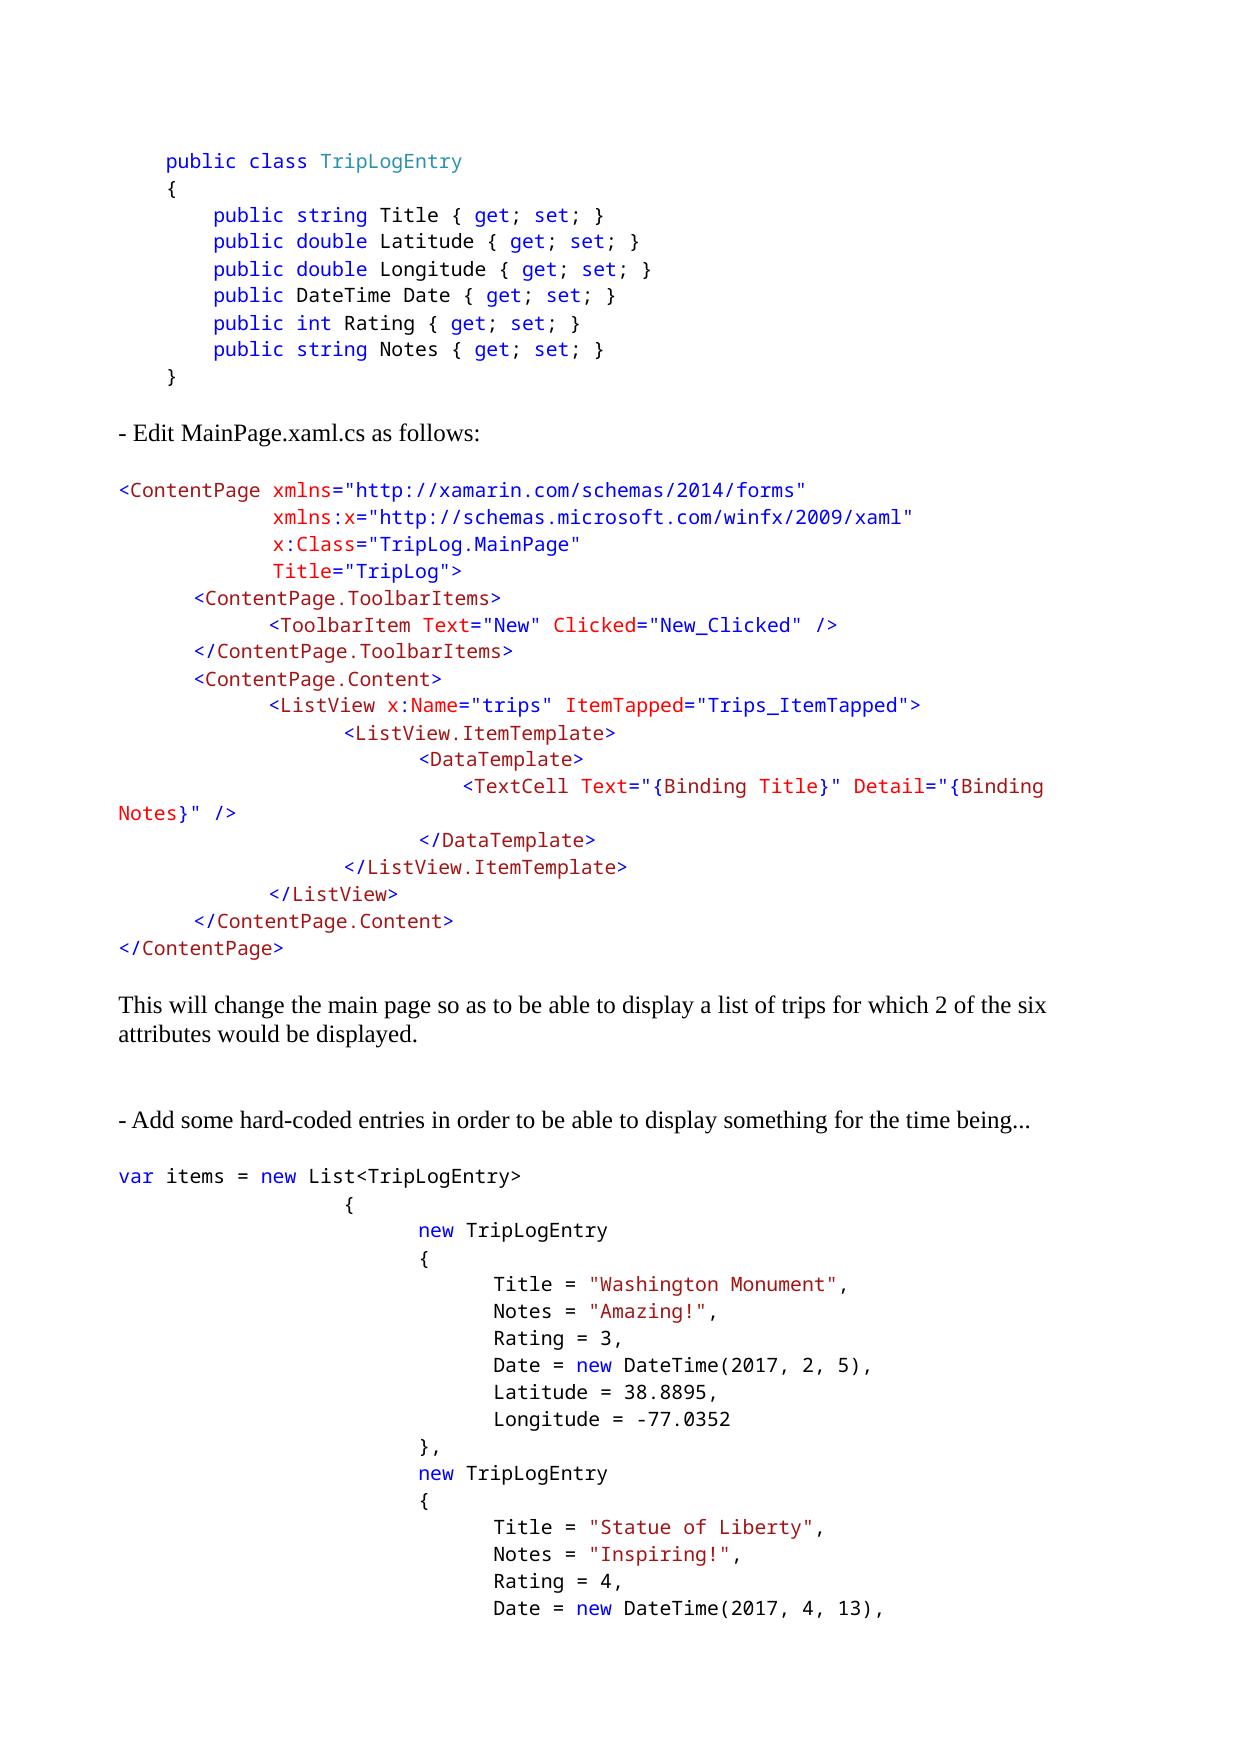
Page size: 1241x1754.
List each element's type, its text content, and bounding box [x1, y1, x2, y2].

text public class TripLogEntry [118, 147, 1122, 174]
text Notes = "Inspiring!", [118, 1541, 1122, 1567]
text { [118, 1190, 1122, 1217]
text }, [118, 1433, 1122, 1459]
text public string Notes { get; set; } [118, 336, 1122, 363]
text x:Class="TripLog.MainPage" [118, 530, 1122, 557]
text } [118, 363, 1122, 390]
text Title="TripLog"> [118, 557, 1122, 584]
text var items = new List<TripLogEntry> [118, 1163, 1122, 1190]
text </ContentPage> [118, 934, 1122, 962]
text Date = new DateTime(2017, 2, 5), [118, 1352, 1122, 1379]
text Title = "Washington Monument", [118, 1271, 1122, 1298]
text <ListView.ItemTemplate> [118, 719, 1122, 746]
text </ListView.ItemTemplate> [118, 854, 1122, 881]
text { [118, 1487, 1122, 1513]
text <TextCell Text="{Binding Title}" Detail="{Binding Notes}" /> [118, 773, 1122, 827]
text - Edit MainPage.xaml.cs as follows: [118, 418, 1122, 447]
text Notes = "Amazing!", [118, 1298, 1122, 1325]
text Rating = 4, [118, 1567, 1122, 1594]
text xmlns:x="http://schemas.microsoft.com/winfx/2009/xaml" [118, 503, 1122, 530]
text </ContentPage.ToolbarItems> [118, 638, 1122, 665]
text This will change the main page so as to be able to display a list of trips for which 2 of the six attributes would be displayed. [118, 990, 1122, 1048]
text </ListView> [118, 881, 1122, 908]
text <ContentPage.Content> [118, 665, 1122, 692]
text </DataTemplate> [118, 827, 1122, 854]
text - Add some hard-coded entries in order to be able to display something for the time being... [118, 1105, 1122, 1134]
text { [118, 1244, 1122, 1271]
text <DataTemplate> [118, 746, 1122, 773]
text public int Rating { get; set; } [118, 309, 1122, 336]
text new TripLogEntry [118, 1459, 1122, 1487]
text public double Longitude { get; set; } [118, 255, 1122, 282]
text Longitude = -77.0352 [118, 1406, 1122, 1433]
text <ContentPage xmlns="http://xamarin.com/schemas/2014/forms" [118, 476, 1122, 503]
text new TripLogEntry [118, 1217, 1122, 1244]
text <ContentPage.ToolbarItems> [118, 584, 1122, 611]
text <ListView x:Name="trips" ItemTapped="Trips_ItemTapped"> [118, 692, 1122, 719]
text public DateTime Date { get; set; } [118, 282, 1122, 309]
text Date = new DateTime(2017, 4, 13), [118, 1594, 1122, 1621]
text public double Latitude { get; set; } [118, 228, 1122, 255]
text { [118, 174, 1122, 201]
text Title = "Statue of Liberty", [118, 1513, 1122, 1541]
text Rating = 3, [118, 1325, 1122, 1352]
text public string Title { get; set; } [118, 201, 1122, 228]
text <ToolbarItem Text="New" Clicked="New_Clicked" /> [118, 611, 1122, 638]
text Latitude = 38.8895, [118, 1379, 1122, 1406]
text </ContentPage.Content> [118, 908, 1122, 934]
